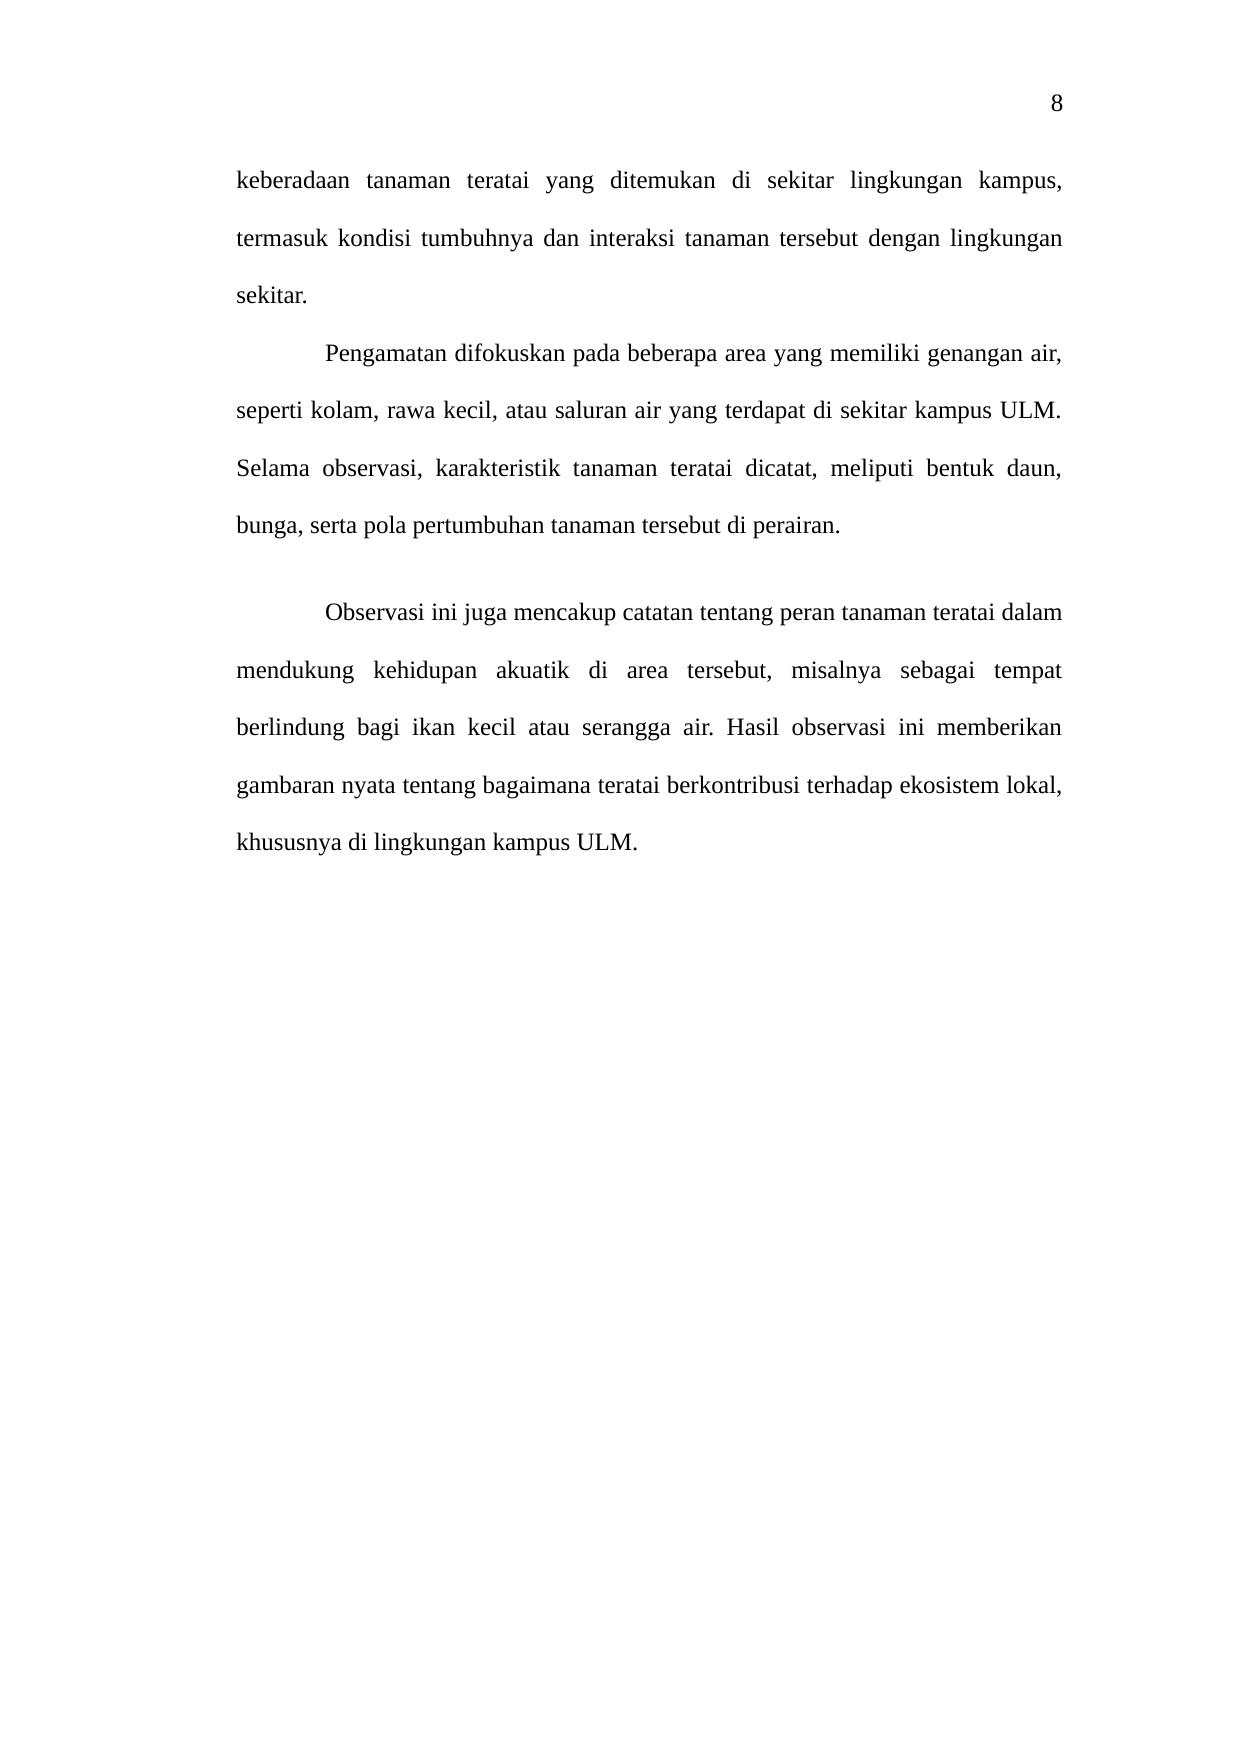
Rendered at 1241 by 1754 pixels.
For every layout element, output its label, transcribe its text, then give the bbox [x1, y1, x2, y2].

text Pengamatan difokuskan pada beberapa area yang memiliki genangan air, seperti kolam, rawa kecil, atau saluran air yang terdapat di sekitar kampus ULM. Selama observasi, karakteristik tanaman teratai dicatat, meliputi bentuk daun, bunga, serta pola pertumbuhan tanaman tersebut di perairan. [236, 338, 1063, 539]
text Observasi ini juga mencakup catatan tentang peran tanaman teratai dalam mendukung kehidupan akuatik di area tersebut, misalnya sebagai tempat berlindung bagi ikan kecil atau serangga air. Hasil observasi ini memberikan gambaran nyata tentang bagaimana teratai berkontribusi terhadap ekosistem lokal, khususnya di lingkungan kampus ULM. [236, 597, 1063, 856]
text keberadaan tanaman teratai yang ditemukan di sekitar lingkungan kampus, termasuk kondisi tumbuhnya dan interaksi tanaman tersebut dengan lingkungan sekitar. [236, 165, 1063, 309]
